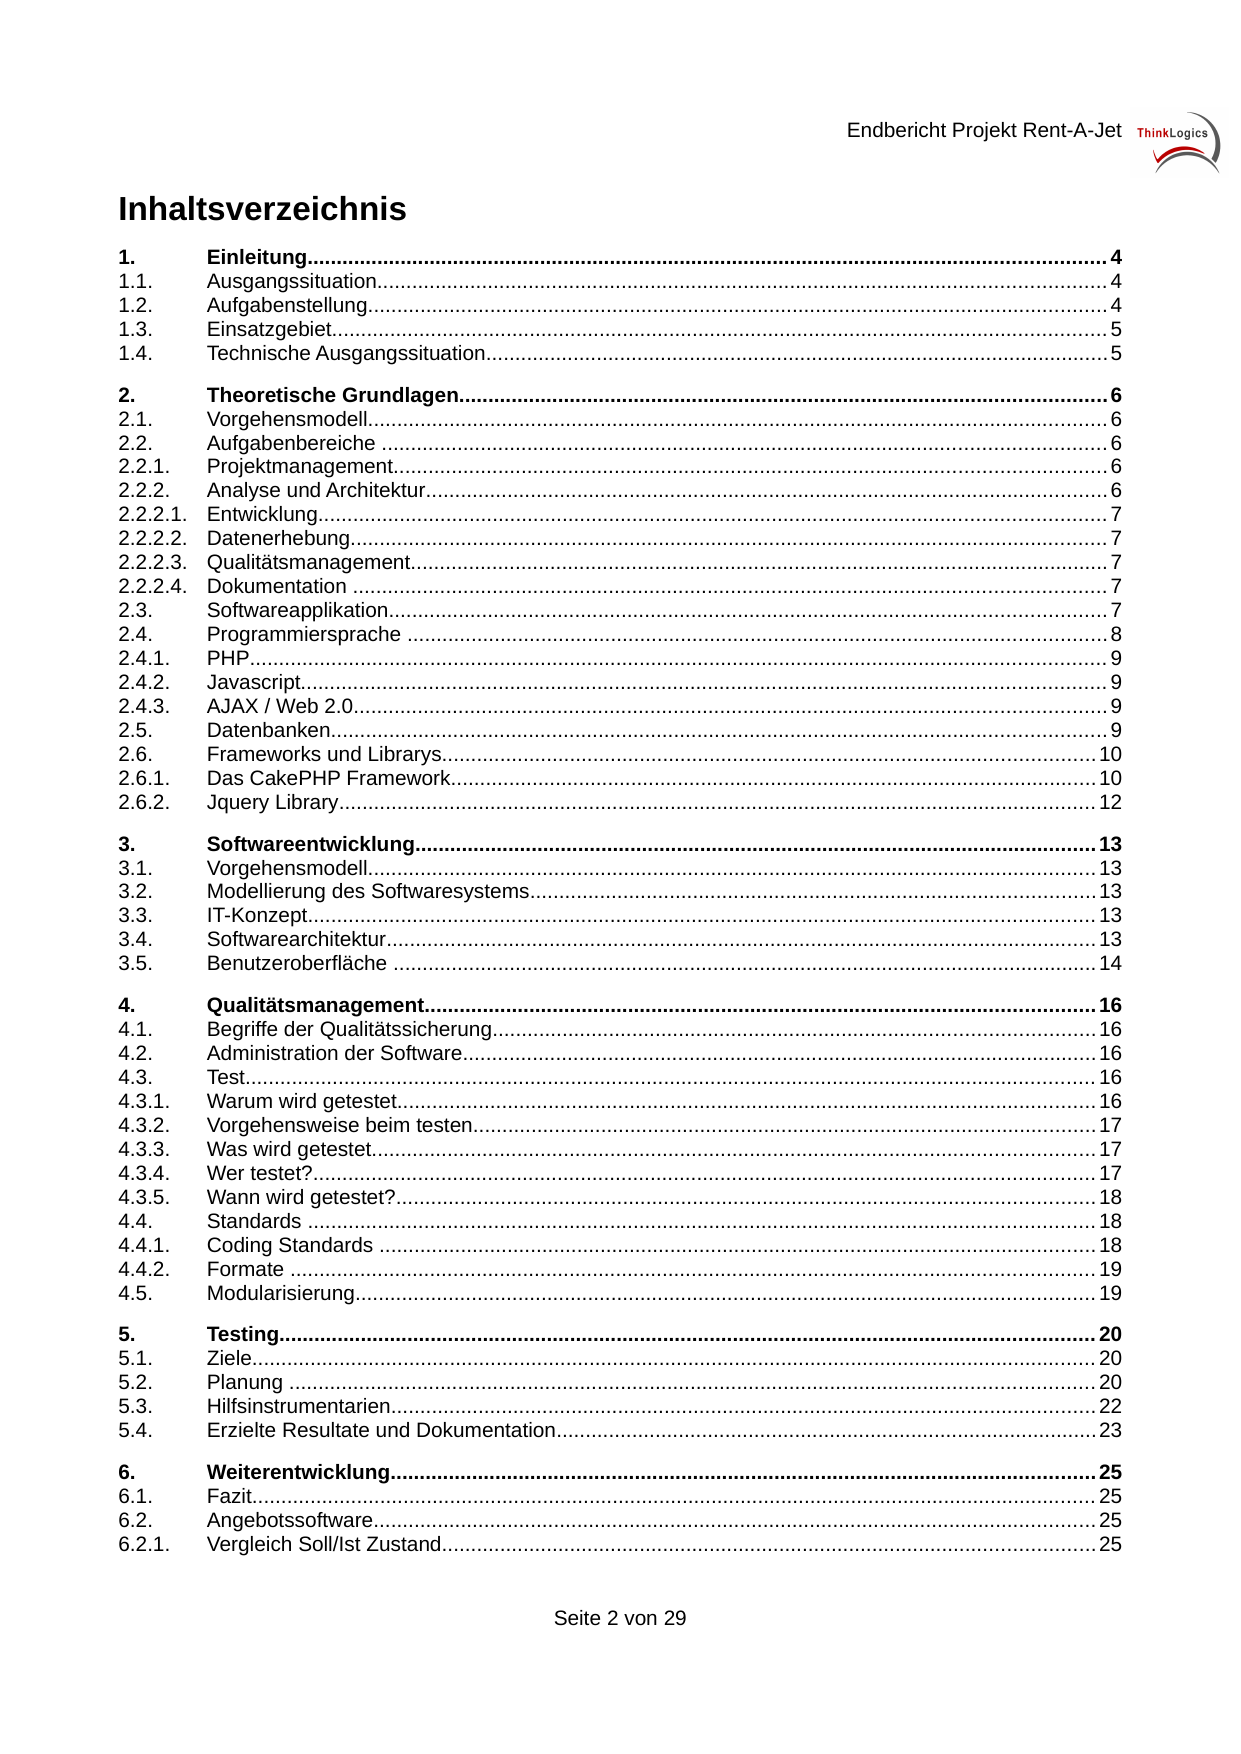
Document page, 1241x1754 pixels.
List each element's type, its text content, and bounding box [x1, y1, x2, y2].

text 2.2.2.4. Dokumentation 7 [118, 574, 1122, 598]
text 2.2.2. Analyse und Architektur 6 [118, 478, 1122, 502]
text 3.2. Modellierung des Softwaresystems 13 [118, 879, 1122, 903]
text 4.4.2. Formate 19 [118, 1256, 1122, 1280]
text 3.4. Softwarearchitektur 13 [118, 927, 1122, 951]
text 5.4. Erzielte Resultate und Dokumentation 23 [118, 1418, 1122, 1442]
text 4.3.2. Vorgehensweise beim testen 17 [118, 1113, 1122, 1137]
text 2.6.1. Das CakePHP Framework 10 [118, 766, 1122, 790]
text 3. Softwareentwicklung 13 [118, 831, 1122, 855]
text 4.3.4. Wer testet? 17 [118, 1161, 1122, 1184]
text 2.2.2.2. Datenerhebung 7 [118, 526, 1122, 550]
text 6.2.1. Vergleich Soll/Ist Zustand 25 [118, 1531, 1122, 1555]
text 4.3.1. Warum wird getestet 16 [118, 1089, 1122, 1113]
text 4. Qualitätsmanagement 16 [118, 993, 1122, 1017]
text 2.2.1. Projektmanagement 6 [118, 454, 1122, 478]
text 1.2. Aufgabenstellung 4 [118, 293, 1122, 317]
text 2.2.2.3. Qualitätsmanagement 7 [118, 550, 1122, 574]
text 2.2. Aufgabenbereiche 6 [118, 430, 1122, 454]
text 1.3. Einsatzgebiet 5 [118, 317, 1122, 341]
text 2.5. Datenbanken 9 [118, 718, 1122, 742]
text 4.1. Begriffe der Qualitätssicherung 16 [118, 1017, 1122, 1041]
text 4.4.1. Coding Standards 18 [118, 1232, 1122, 1256]
text 5.1. Ziele 20 [118, 1346, 1122, 1370]
text 4.3.5. Wann wird getestet? 18 [118, 1184, 1122, 1208]
text 2. Theoretische Grundlagen 6 [118, 382, 1122, 406]
text 6. Weiterentwicklung 25 [118, 1459, 1122, 1483]
text 4.2. Administration der Software 16 [118, 1041, 1122, 1065]
text 2.4.2. Javascript 9 [118, 670, 1122, 694]
text 1.4. Technische Ausgangssituation 5 [118, 341, 1122, 365]
picture [1130, 107, 1230, 178]
text 5.3. Hilfsinstrumentarien 22 [118, 1394, 1122, 1418]
text 1. Einleitung 4 [118, 245, 1122, 269]
text 4.3. Test 16 [118, 1065, 1122, 1089]
text 2.4. Programmiersprache 8 [118, 622, 1122, 646]
text 2.2.2.1. Entwicklung 7 [118, 502, 1122, 526]
text 1.1. Ausgangssituation 4 [118, 269, 1122, 293]
text 4.4. Standards 18 [118, 1208, 1122, 1232]
text 3.1. Vorgehensmodell 13 [118, 855, 1122, 879]
text 2.4.1. PHP 9 [118, 646, 1122, 670]
text 6.1. Fazit 25 [118, 1483, 1122, 1507]
text 4.5. Modularisierung 19 [118, 1280, 1122, 1304]
text 3.5. Benutzeroberfläche 14 [118, 951, 1122, 975]
text 2.4.3. AJAX / Web 2.0 9 [118, 694, 1122, 718]
text 2.6. Frameworks und Librarys 10 [118, 742, 1122, 766]
subtitle Inhaltsverzeichnis [118, 189, 1122, 227]
text 6.2. Angebotssoftware 25 [118, 1507, 1122, 1531]
text 2.6.2. Jquery Library 12 [118, 790, 1122, 814]
text 5. Testing 20 [118, 1322, 1122, 1346]
text 5.2. Planung 20 [118, 1370, 1122, 1394]
text 3.3. IT-Konzept 13 [118, 903, 1122, 927]
text 2.1. Vorgehensmodell 6 [118, 406, 1122, 430]
text 2.3. Softwareapplikation 7 [118, 598, 1122, 622]
text 4.3.3. Was wird getestet 17 [118, 1137, 1122, 1161]
